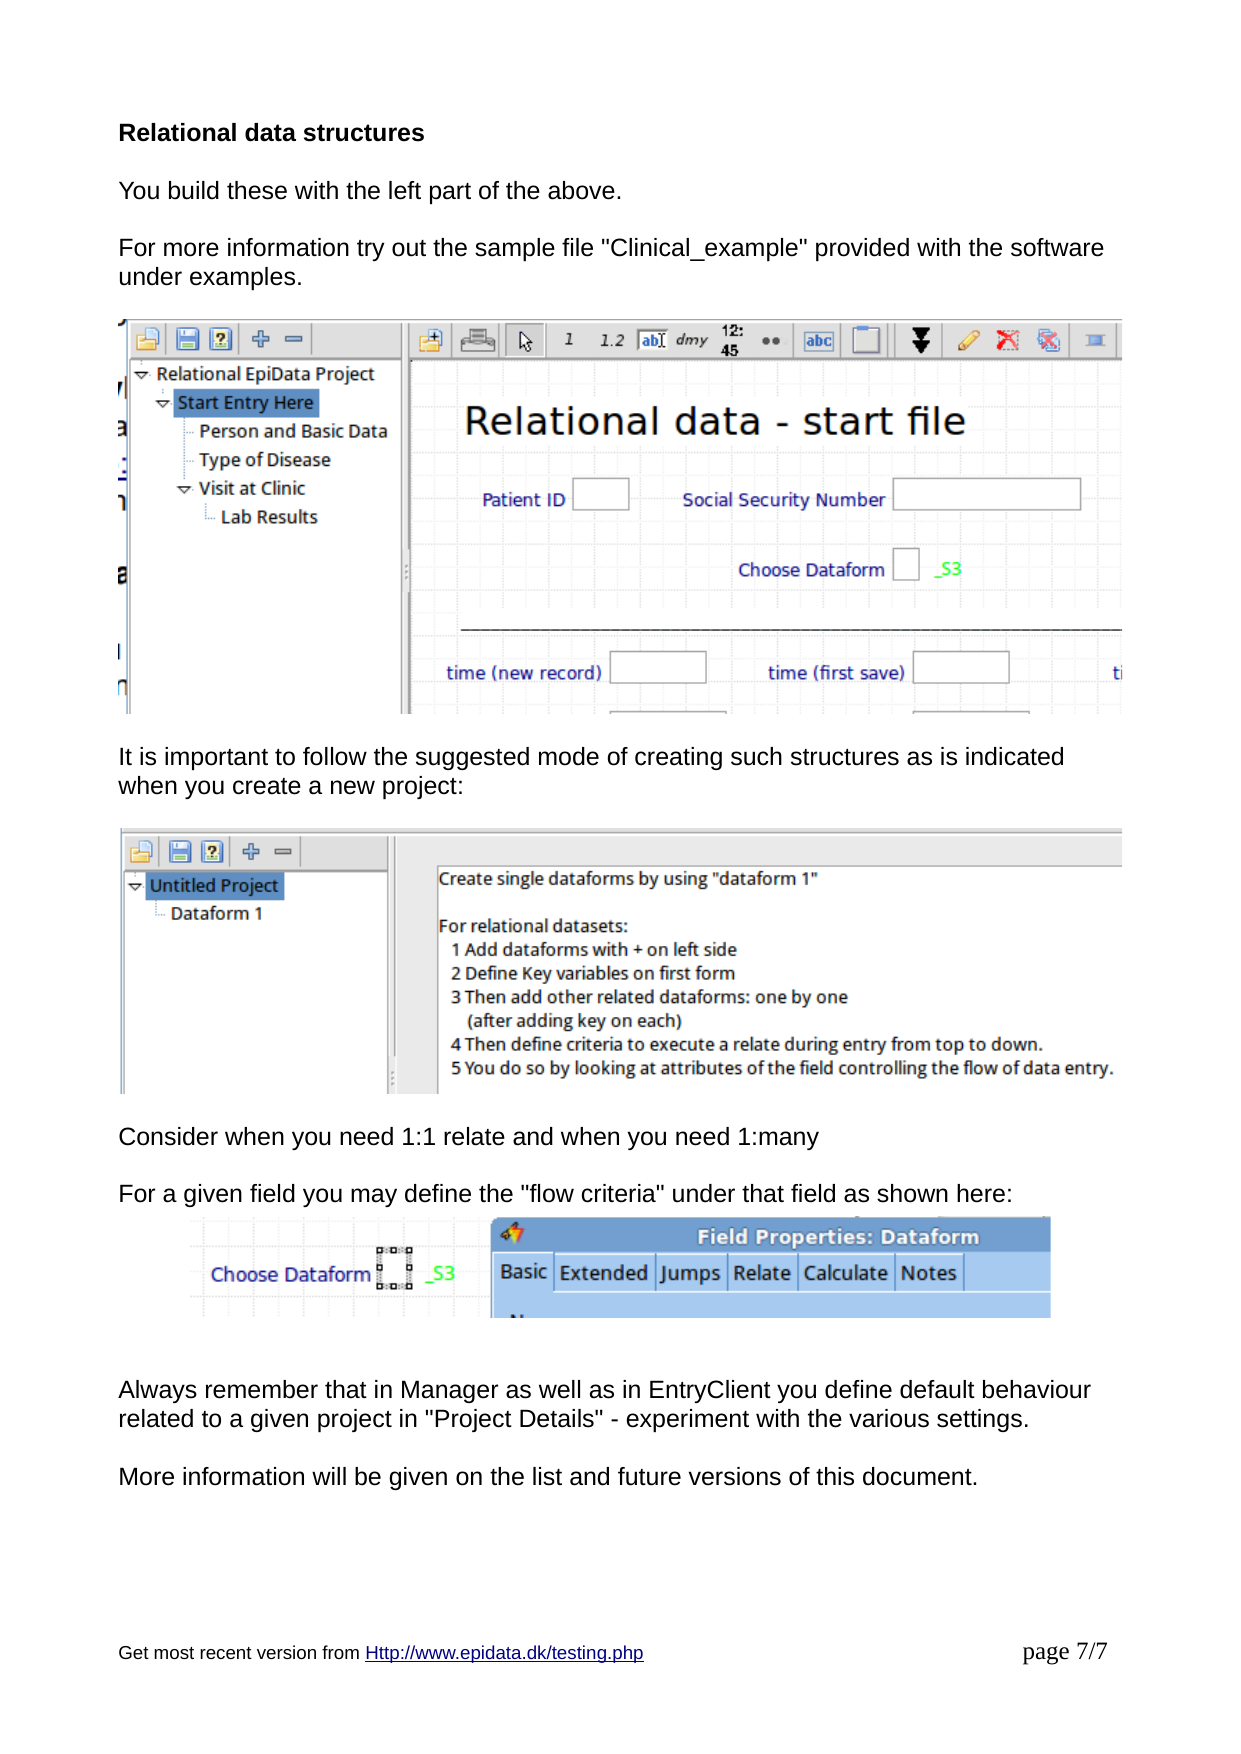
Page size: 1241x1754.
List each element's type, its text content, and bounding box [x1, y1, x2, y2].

text Consider when you need 1:1 relate and when you need 1:many [118, 1122, 1122, 1151]
text For more information try out the sample file "Clinical_example" provided with the software under examples. [118, 233, 1122, 291]
text More information will be given on the list and future versions of this document. [118, 1462, 1122, 1490]
text It is important to follow the suggested mode of creating such structures as is indicated when you create a new project: [118, 742, 1122, 800]
text Always remember that in Manager as well as in EntryClient you define default behaviour related to a given project in "Project Details" - experiment with the various settings. [118, 1375, 1122, 1433]
text You build these with the left part of the above. [118, 176, 1122, 204]
picture [189, 1216, 1051, 1318]
text Relational data structures [118, 118, 1122, 147]
text For a given field you may define the "flow criteria" under that field as shown here: [118, 1179, 1122, 1208]
picture [118, 319, 1123, 714]
picture [118, 828, 1123, 1094]
